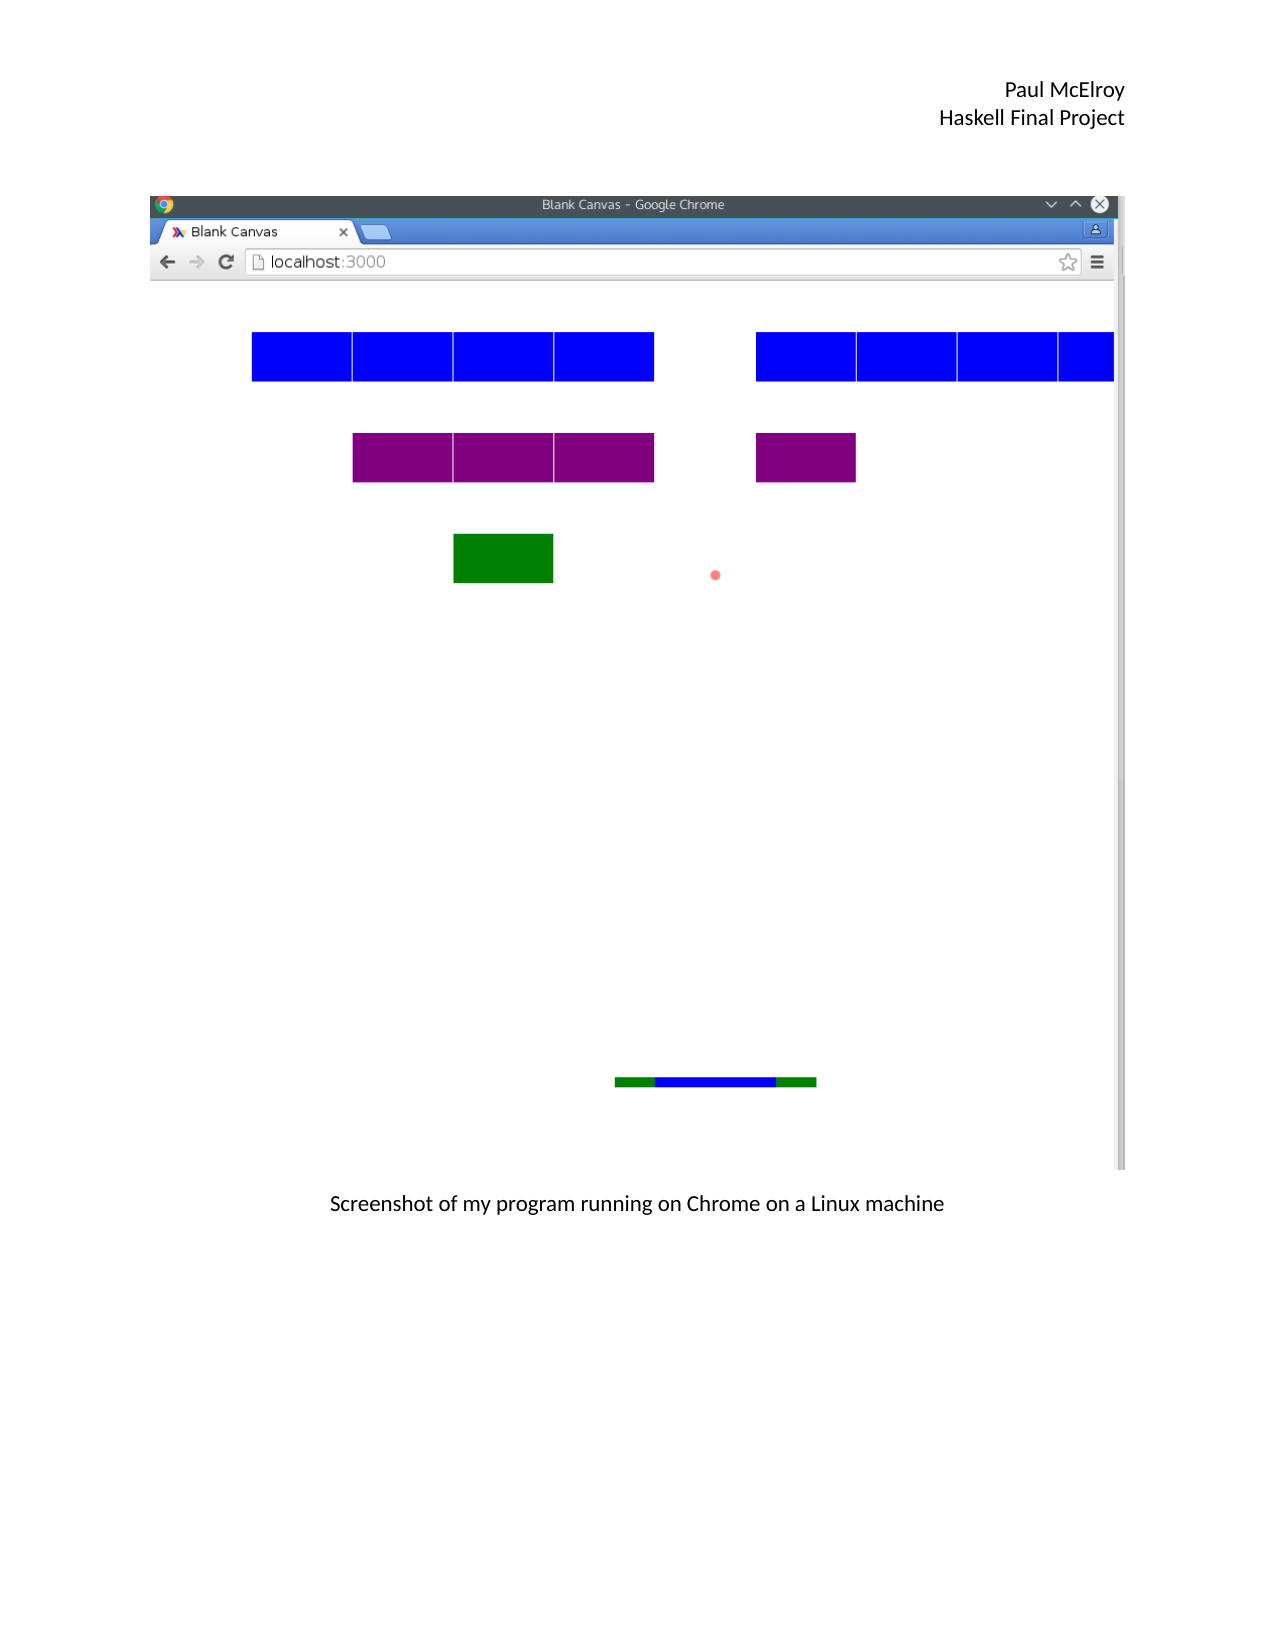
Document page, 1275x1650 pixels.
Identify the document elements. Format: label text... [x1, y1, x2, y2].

picture [150, 196, 1125, 1170]
text Screenshot of my program running on Chrome on a Linux machine [150, 1189, 1125, 1217]
